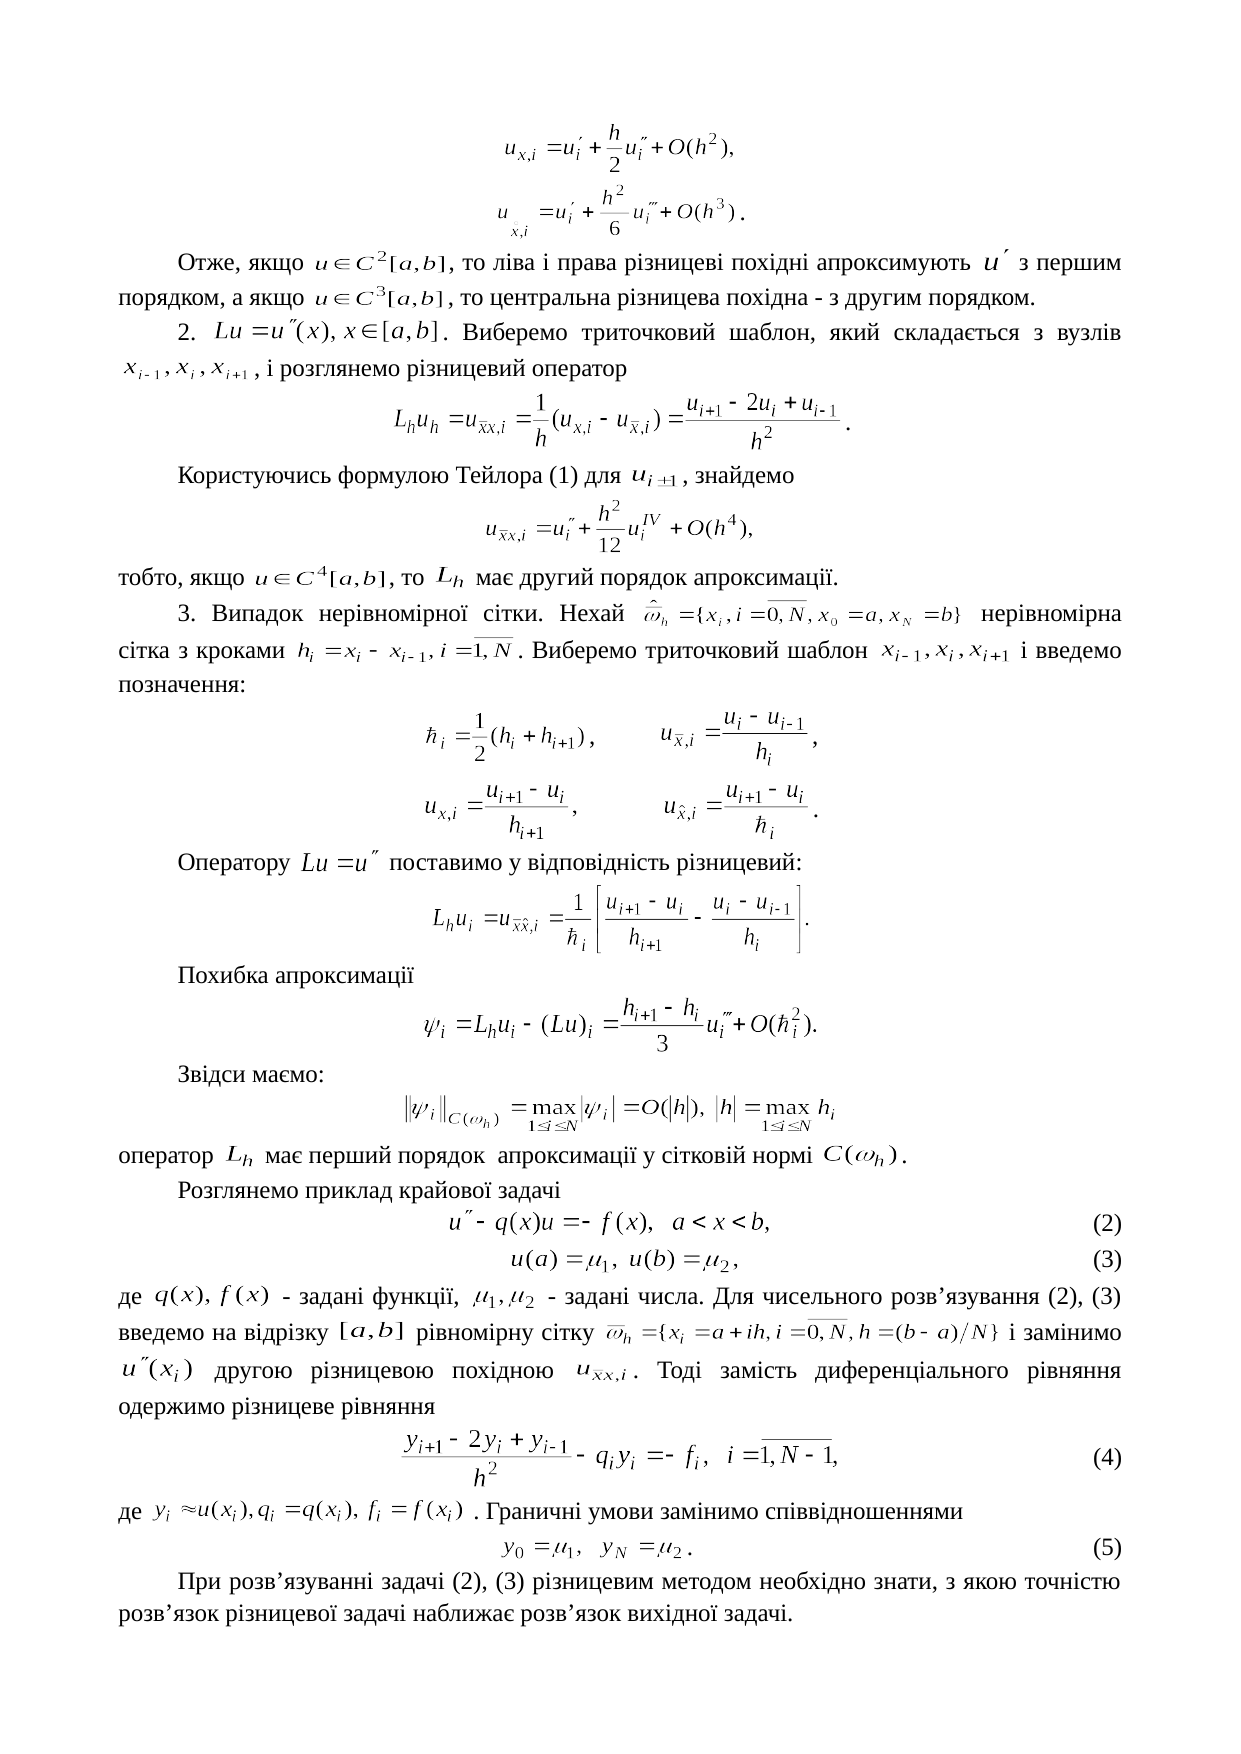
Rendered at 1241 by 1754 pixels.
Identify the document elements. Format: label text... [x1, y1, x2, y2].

text . (5) [118, 1530, 1122, 1563]
text оператор має перший порядок апроксимації у сітковій нормі . [118, 1138, 1122, 1172]
text . [118, 387, 1122, 455]
text При розв’язуванні задачі (2), (3) різницевим методом необхідно знати, з якою точністю розв’язок різницевої задачі наближає розв’язок вихідної задачі. [118, 1566, 1122, 1626]
text , , [118, 701, 1122, 771]
text 2. . Виберемо триточковий шаблон, який складається з вузлів , і розглянемо різницевий оператор [118, 315, 1122, 384]
text 3. Випадок нерівномірної сітки. Нехай нерівномірна сітка з кроками . Виберемо триточковий шаблон і введемо позначення: [118, 596, 1122, 698]
text Користуючись формулою Тейлора (1) для , знайдемо [118, 458, 1122, 491]
subtitle Розглянемо приклад крайової задачі [118, 1175, 1122, 1203]
text де - задані функції, - задані числа. Для чисельного розв’язування (2), (3) введемо на відрізку рівномірну сітку і замінимо другою різницевою похідною . Тоді замість диференціального рівняння одержимо різницеве рівняння [118, 1279, 1122, 1419]
text тобто, якщо , то має другий порядок апроксимації. [118, 559, 1122, 593]
text де . Граничні умови замінимо співвідношеннями [118, 1493, 1122, 1527]
text (3) [118, 1242, 1122, 1276]
text . [118, 180, 1122, 242]
text . [118, 773, 1122, 843]
text Похибка апроксимації [118, 960, 1122, 989]
text (4) [118, 1422, 1122, 1491]
text Звідси маємо: [118, 1059, 1122, 1088]
text Оператору поставимо у відповідність різницевий: [118, 846, 1122, 877]
text (2) [118, 1206, 1122, 1239]
text Отже, якщо , то ліва і права різницеві похідні апроксимують з першим порядком, а якщо , то центральна різницева похідна - з другим порядком. [118, 245, 1122, 312]
